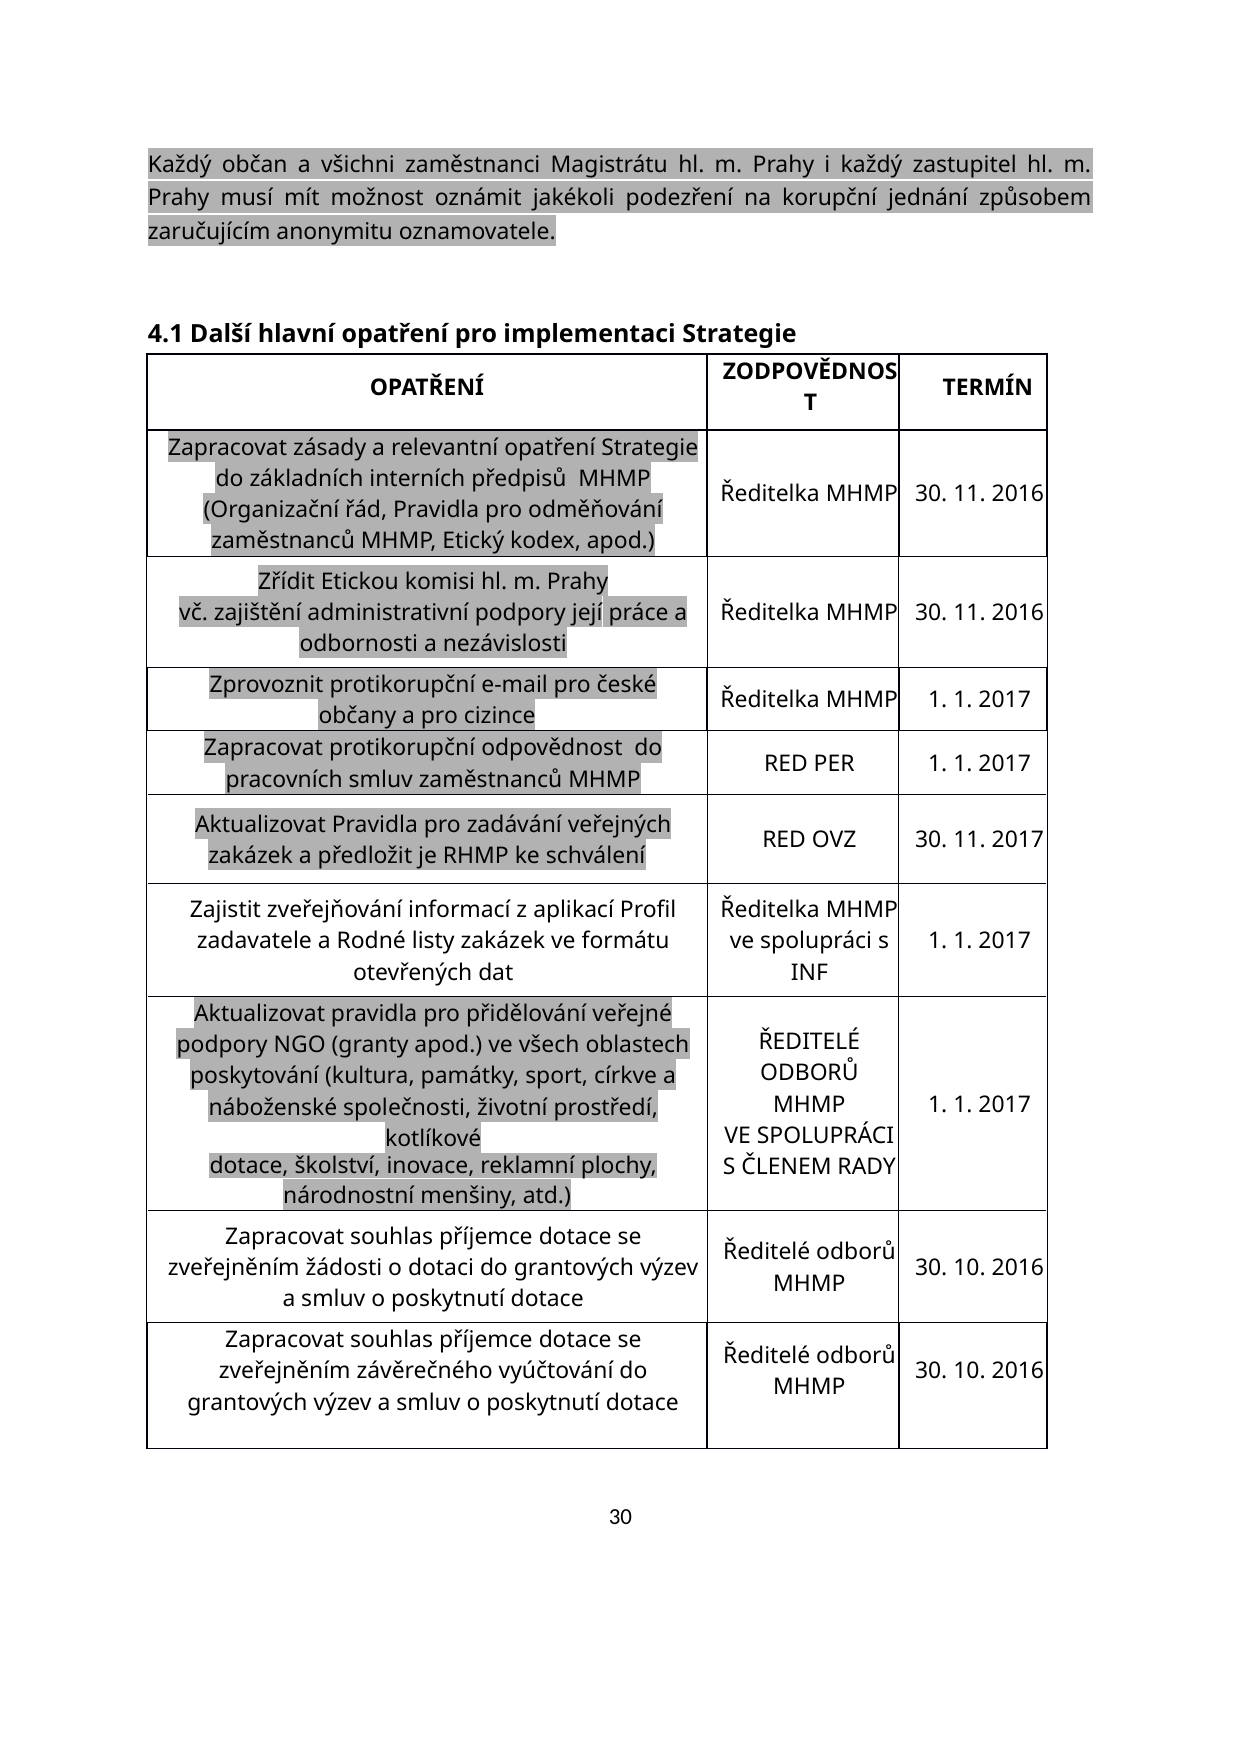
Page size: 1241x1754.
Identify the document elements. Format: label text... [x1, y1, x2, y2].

table_cell [900, 417, 1014, 428]
table_cell [148, 1417, 706, 1448]
table_cell 30. 11. 2016 [899, 557, 1047, 667]
table_cell 30. 10. 2016 [900, 1323, 1046, 1417]
table_cell Zprovoznit protikorupční e-mail pro české občany a pro cizince [148, 668, 706, 730]
table_cell RED OVZ [708, 795, 898, 883]
table_cell [708, 417, 898, 428]
table_header OPATŘENÍ [148, 355, 706, 417]
table_cell [708, 1417, 898, 1448]
table_cell [900, 1417, 976, 1448]
table_cell Zapracovat protikorupční odpovědnost do pracovních smluv zaměstnanců MHMP [147, 731, 707, 794]
table_cell Ředitelé odborů MHMP [708, 1323, 898, 1417]
table_header ZODPOVĚDNOST [708, 355, 898, 417]
table_cell [148, 417, 706, 428]
table_cell 1. 1. 2017 [899, 731, 1047, 794]
table_cell [1014, 417, 1046, 428]
table_cell Aktualizovat pravidla pro přidělování veřejné podpory NGO (granty apod.) ve všech oblastech poskytování (kultura, památky, sport, církve a náboženské společnosti, životní prostředí, kotlíkové dotace, školství, inovace, reklamní plochy, národnostní menšiny, atd.) [147, 996, 707, 1210]
table_cell 30. 10. 2016 [899, 1210, 1047, 1322]
table_cell Ředitelé odborů MHMP [708, 1211, 898, 1322]
table_cell 30. 11. 2017 [899, 794, 1047, 883]
table_cell Ředitelka MHMP ve spolupráci s INF [708, 884, 898, 996]
table_cell RED PER [708, 731, 898, 794]
table_cell Zapracovat souhlas příjemce dotace se zveřejněním závěrečného vyúčtování do grantových výzev a smluv o poskytnutí dotace [148, 1323, 706, 1417]
table_cell 30. 11. 2016 [900, 431, 1046, 556]
table_cell Ředitelka MHMP [708, 557, 898, 667]
table_cell ŘEDITELÉ ODBORŮ MHMP VE SPOLUPRÁCI S ČLENEM RADY [708, 997, 898, 1210]
subtitle 4.1 Další hlavní opatření pro implementaci Strategie [148, 316, 1093, 350]
table_cell [976, 1417, 1046, 1448]
table_header TERMÍN [900, 355, 1046, 417]
table_cell Ředitelka MHMP [708, 431, 898, 556]
table_cell Zajistit zveřejňování informací z aplikací Profil zadavatele a Rodné listy zakázek ve formátu otevřených dat [147, 883, 707, 996]
table_cell Zřídit Etickou komisi hl. m. Prahy vč. zajištění administrativní podpory její práce a odbornosti a nezávislosti [147, 557, 707, 667]
table_cell Zapracovat souhlas příjemce dotace se zveřejněním žádosti o dotaci do grantových výzev a smluv o poskytnutí dotace [147, 1210, 707, 1322]
table_cell 1. 1. 2017 [899, 883, 1047, 996]
table_cell 1. 1. 2017 [900, 668, 1046, 730]
table_cell Zapracovat zásady a relevantní opatření Strategie do základních interních předpisů MHMP (Organizační řád, Pravidla pro odměňování zaměstnanců MHMP, Etický kodex, apod.) [148, 431, 706, 556]
text Každý občan a všichni zaměstnanci Magistrátu hl. m. Prahy i každý zastupitel hl. m. Prahy musí mít možnost oznámit jakékoli podezření na korupční jednání způsobem zaručujícím anonymitu oznamovatele. [148, 148, 1093, 246]
table_cell Ředitelka MHMP [708, 668, 898, 730]
table_cell Aktualizovat Pravidla pro zadávání veřejných zakázek a předložit je RHMP ke schválení [147, 794, 707, 883]
table_cell 1. 1. 2017 [899, 996, 1047, 1210]
